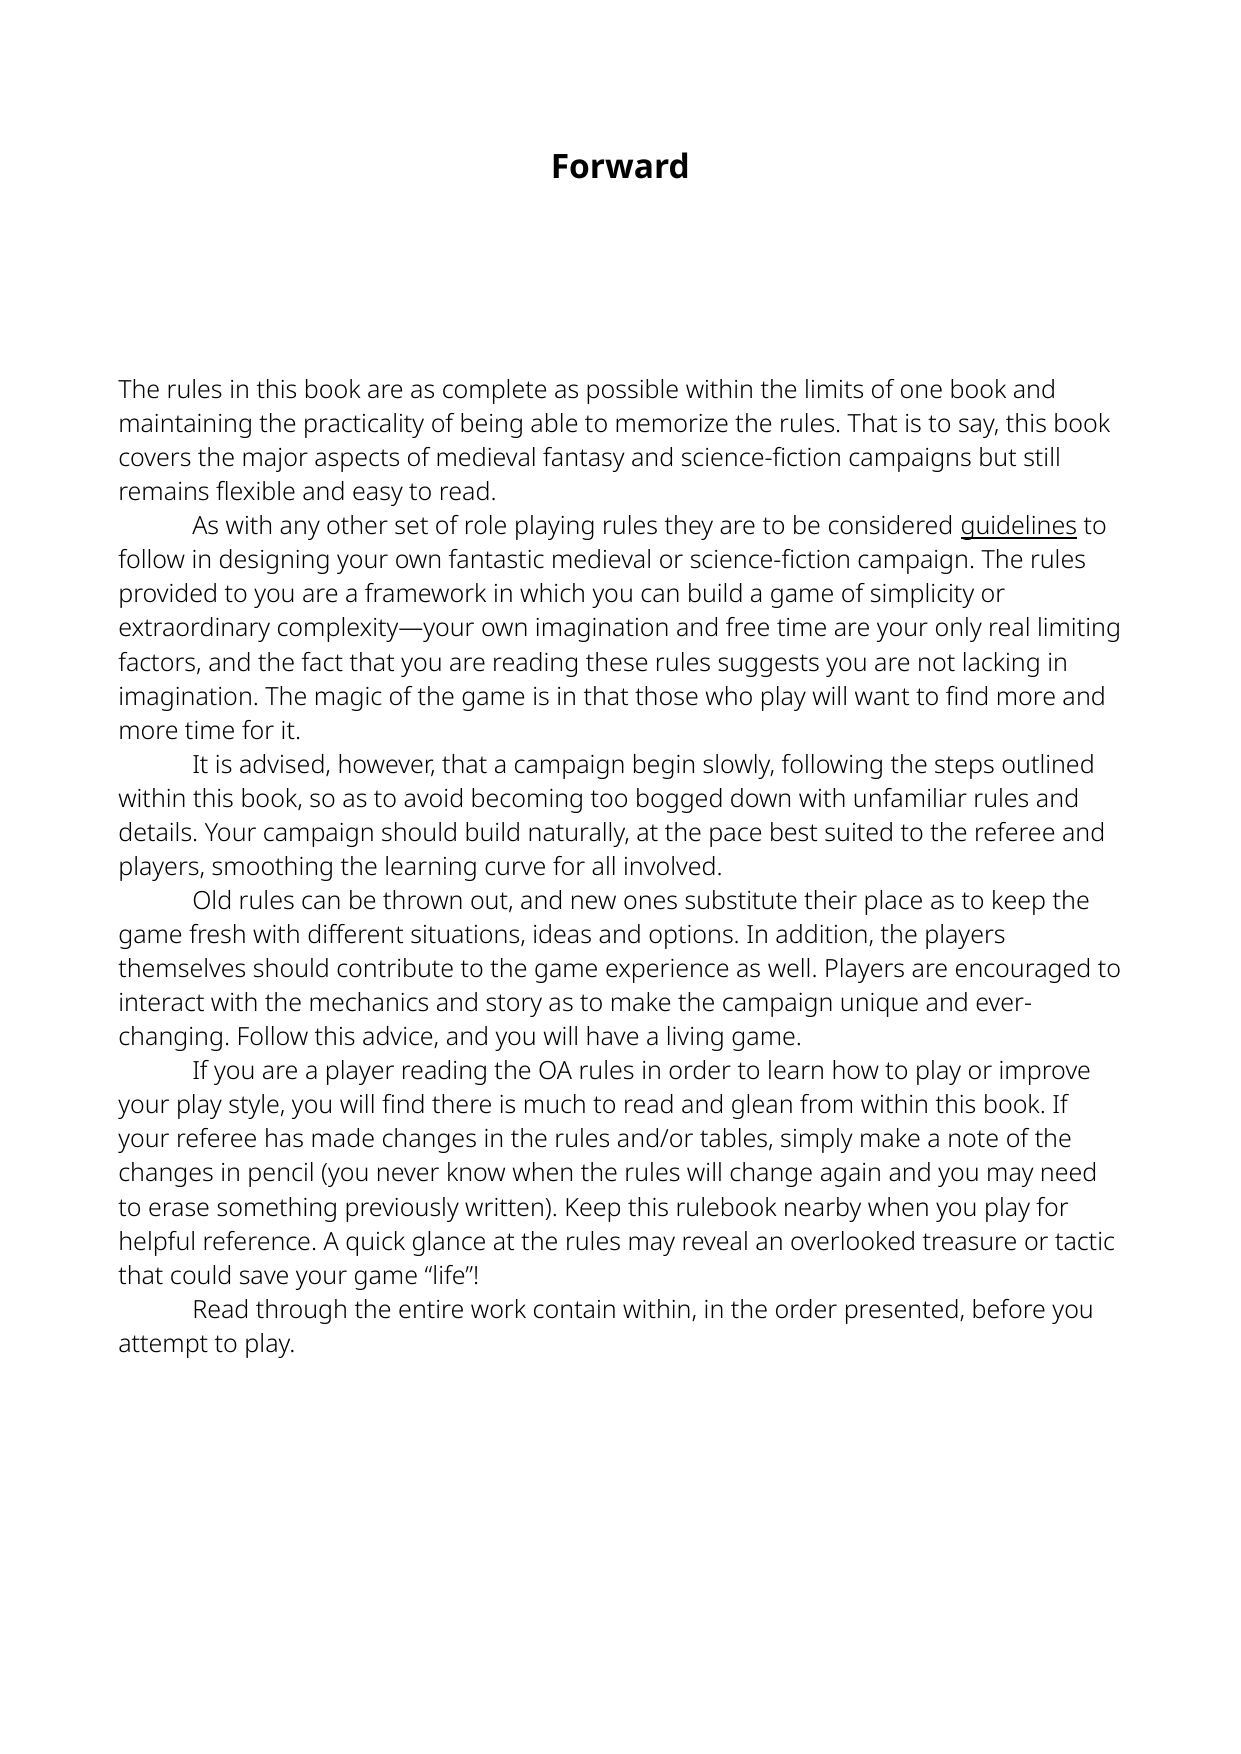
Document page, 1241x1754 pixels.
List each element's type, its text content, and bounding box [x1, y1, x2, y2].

subtitle Forward [118, 143, 1122, 189]
text The rules in this book are as complete as possible within the limits of one book and maintaining the practicality of being able to memorize the rules. That is to say, this book covers the major aspects of medieval fantasy and science-fiction campaigns but still remains flexible and easy to read. [118, 372, 1122, 508]
text It is advised, however, that a campaign begin slowly, following the steps outlined within this book, so as to avoid becoming too bogged down with unfamiliar rules and details. Your campaign should build naturally, at the pace best suited to the referee and players, smoothing the learning curve for all involved. [118, 746, 1122, 883]
text As with any other set of role playing rules they are to be considered guidelines to follow in designing your own fantastic medieval or science-fiction campaign. The rules provided to you are a framework in which you can build a game of simplicity or extraordinary complexity—your own imagination and free time are your only real limiting factors, and the fact that you are reading these rules suggests you are not lacking in imagination. The magic of the game is in that those who play will want to find more and more time for it. [118, 508, 1122, 746]
text Old rules can be thrown out, and new ones substitute their place as to keep the game fresh with different situations, ideas and options. In addition, the players themselves should contribute to the game experience as well. Players are encouraged to interact with the mechanics and story as to make the campaign unique and ever-changing. Follow this advice, and you will have a living game. [118, 883, 1122, 1053]
text If you are a player reading the OA rules in order to learn how to play or improve your play style, you will find there is much to read and glean from within this book. If your referee has made changes in the rules and/or tables, simply make a note of the changes in pencil (you never know when the rules will change again and you may need to erase something previously written). Keep this rulebook nearby when you play for helpful reference. A quick glance at the rules may reveal an overlooked treasure or tactic that could save your game “life”! [118, 1053, 1122, 1291]
text Read through the entire work contain within, in the order presented, before you attempt to play. [118, 1291, 1122, 1359]
